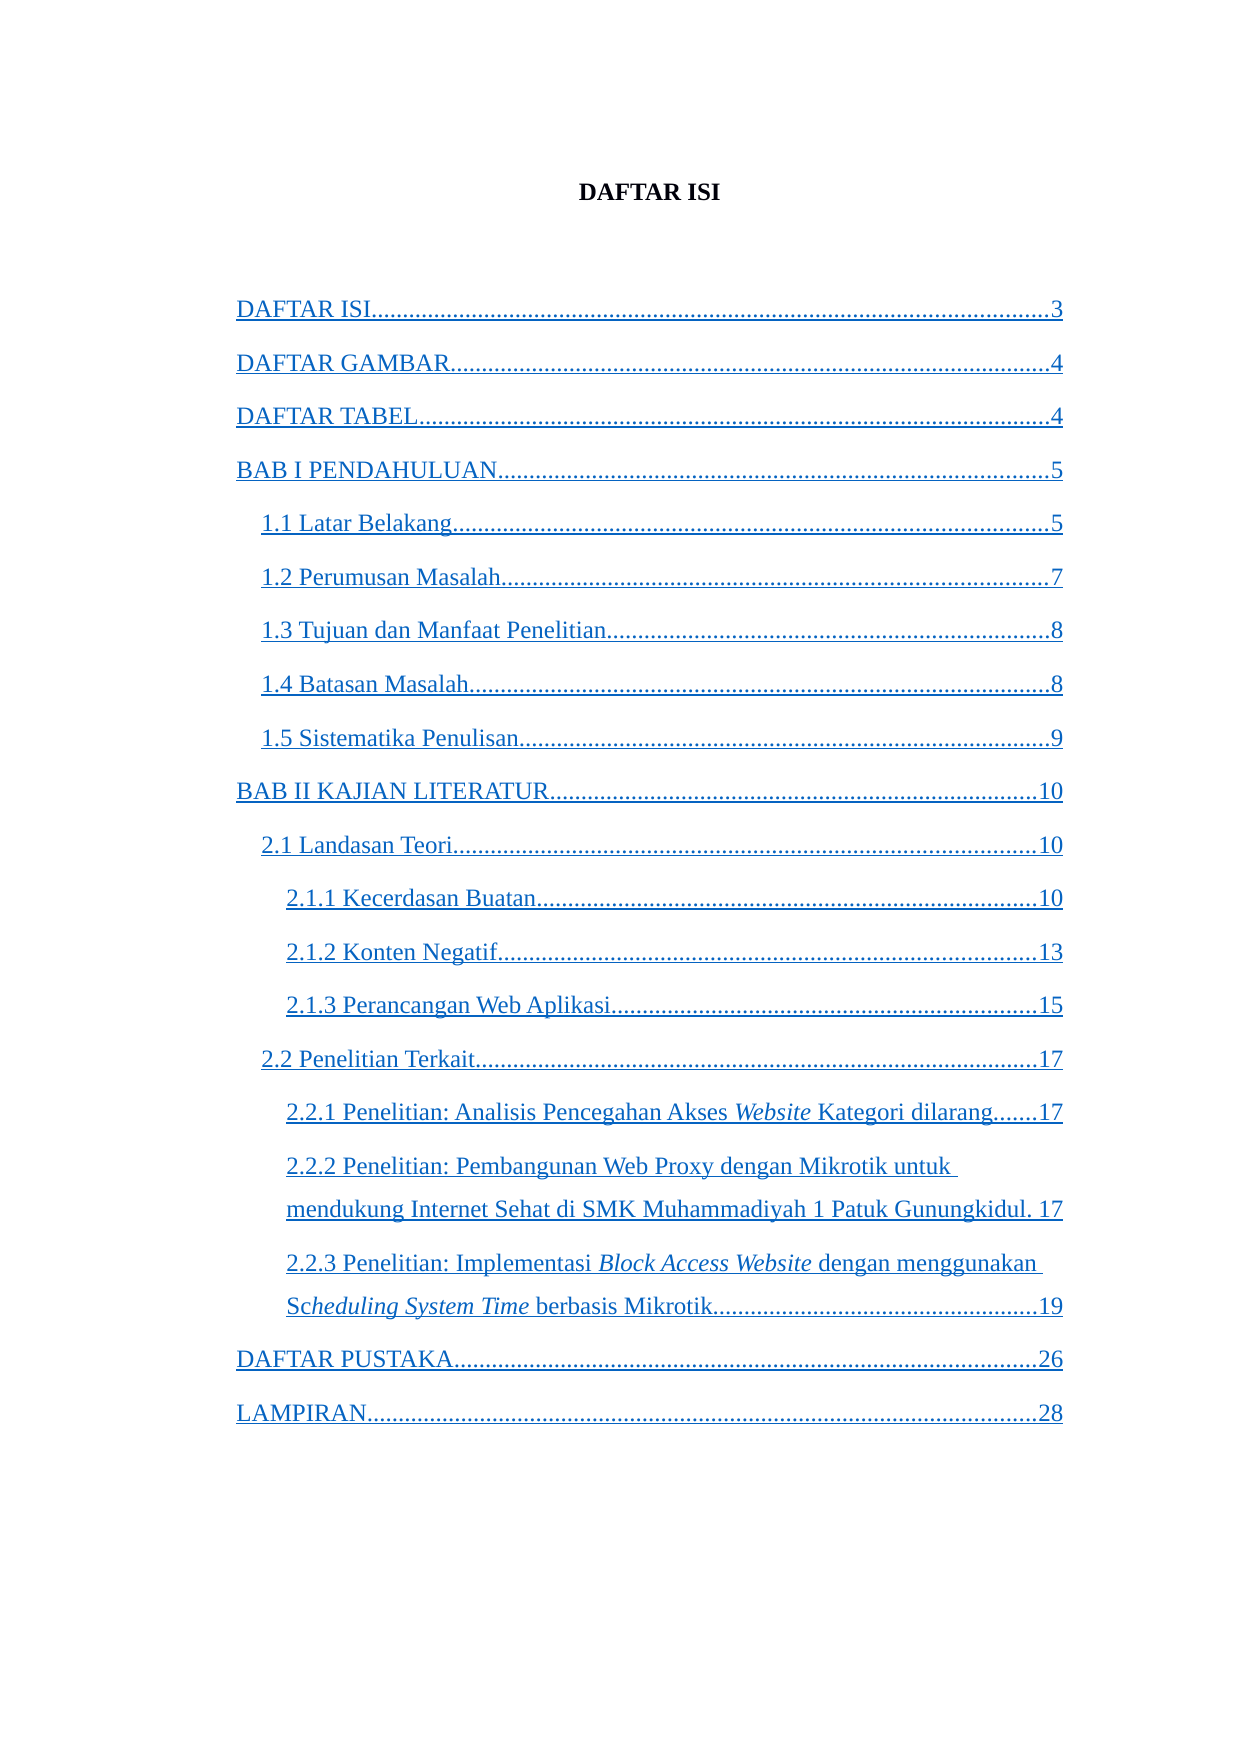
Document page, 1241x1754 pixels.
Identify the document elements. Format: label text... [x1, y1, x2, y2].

text 2.1.3 Perancangan Web Aplikasi 15 [286, 990, 1063, 1015]
text 2.2.2 Penelitian: Pembangunan Web Proxy dengan Mikrotik untuk mendukung Internet Sehat di SMK Muhammadiyah 1 Patuk Gunungkidul 17 [286, 1151, 1063, 1219]
text DAFTAR TABEL 4 [236, 401, 1063, 426]
text 2.1.1 Kecerdasan Buatan 10 [286, 883, 1063, 908]
text DAFTAR PUSTAKA 26 [236, 1344, 1063, 1369]
text BAB I PENDAHULUAN 5 [236, 455, 1063, 480]
text 1.2 Perumusan Masalah 7 [261, 562, 1063, 587]
text BAB II KAJIAN LITERATUR 10 [236, 776, 1063, 801]
text DAFTAR ISI 3 [236, 294, 1063, 319]
text 2.2.3 Penelitian: Implementasi Block Access Website dengan menggunakan Scheduling System Time berbasis Mikrotik 19 [286, 1248, 1063, 1316]
text 1.5 Sistematika Penulisan 9 [261, 723, 1063, 748]
text 2.1 Landasan Teori 10 [261, 830, 1063, 855]
text 2.1.2 Konten Negatif 13 [286, 937, 1063, 962]
text 2.2 Penelitian Terkait 17 [261, 1044, 1063, 1069]
text 2.2.1 Penelitian: Analisis Pencegahan Akses Website Kategori dilarang 17 [286, 1097, 1063, 1122]
text DAFTAR GAMBAR 4 [236, 348, 1063, 373]
text 1.4 Batasan Masalah 8 [261, 669, 1063, 694]
text 1.3 Tujuan dan Manfaat Penelitian 8 [261, 616, 1063, 641]
text 1.1 Latar Belakang 5 [261, 508, 1063, 533]
text LAMPIRAN 28 [236, 1398, 1063, 1423]
subtitle DAFTAR ISI [236, 177, 1063, 206]
